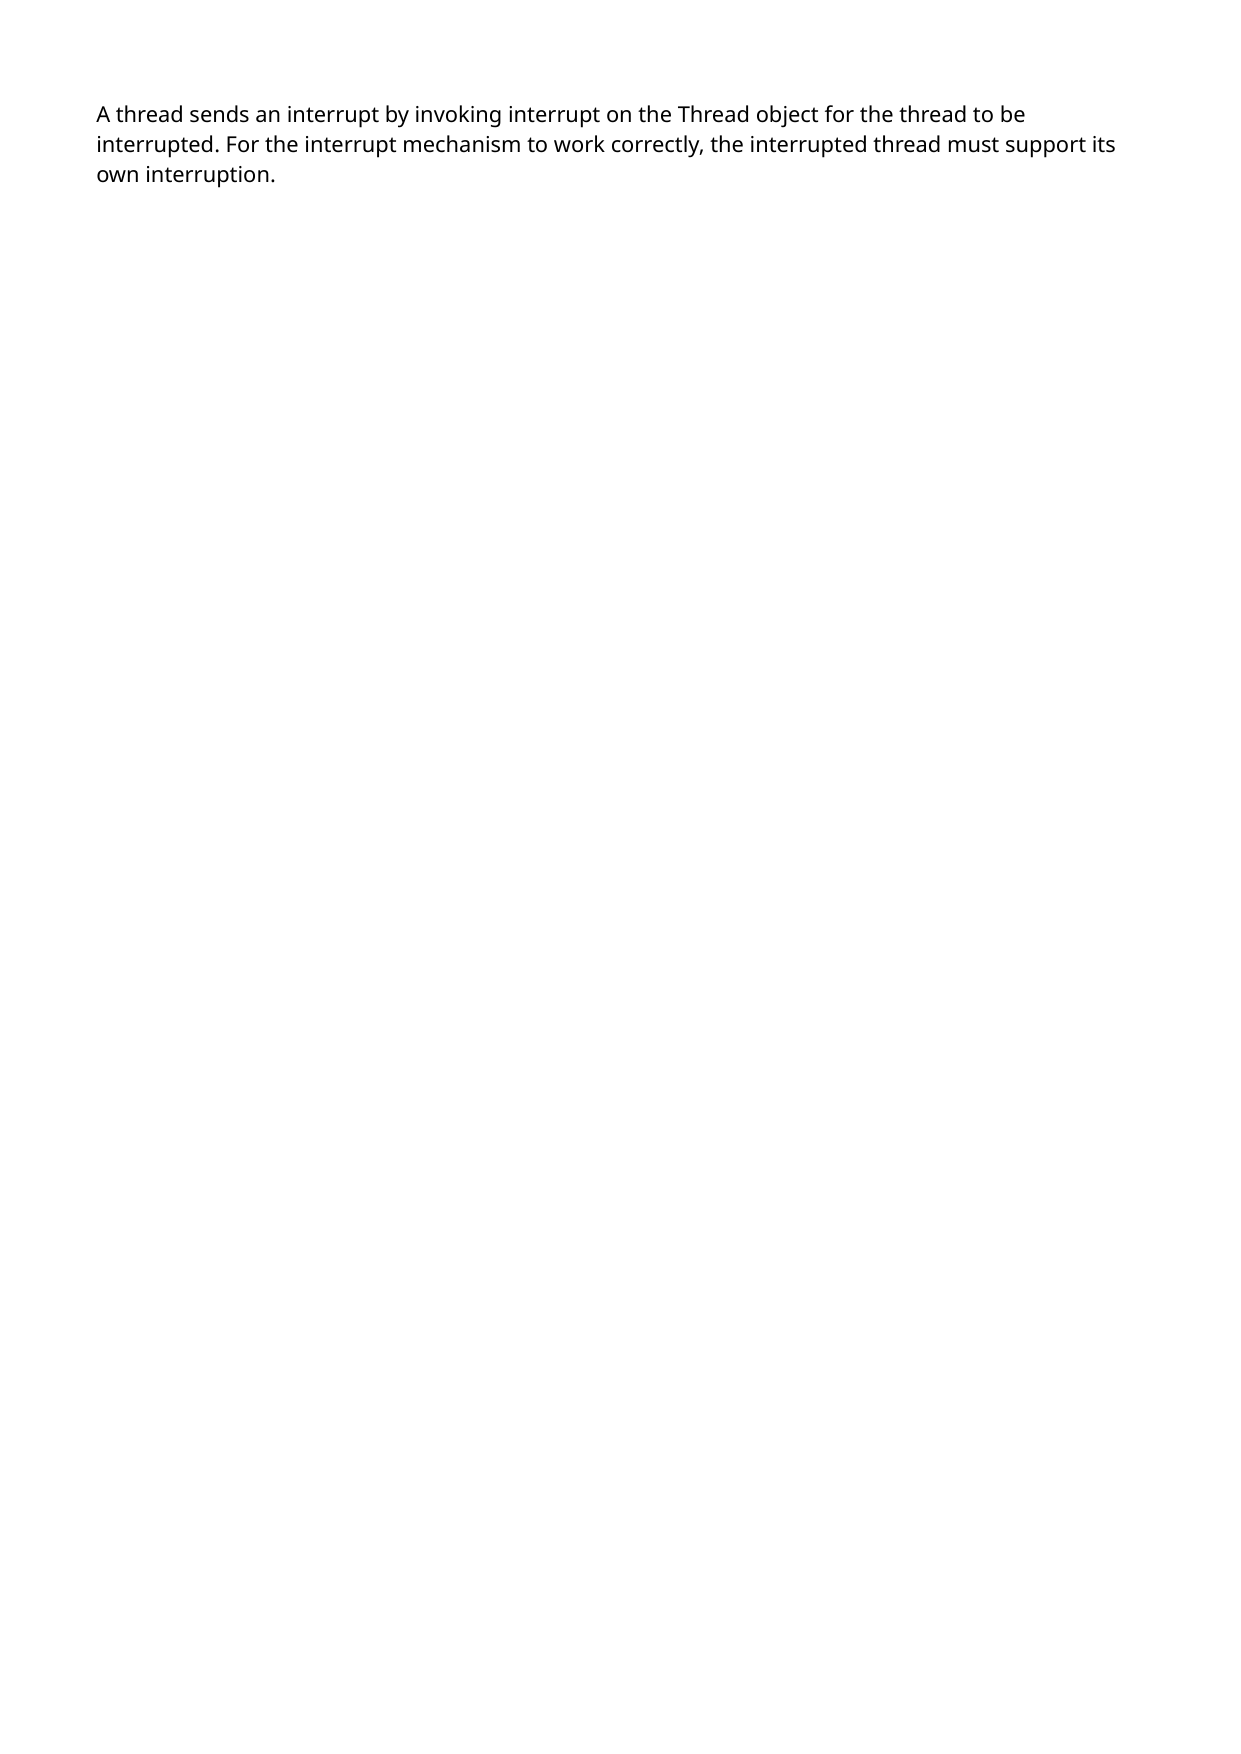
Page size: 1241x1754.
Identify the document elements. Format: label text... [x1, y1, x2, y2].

text A thread sends an interrupt by invoking interrupt on the Thread object for the thread to be interrupted. For the interrupt mechanism to work correctly, the interrupted thread must support its own interruption. [96, 99, 1144, 188]
